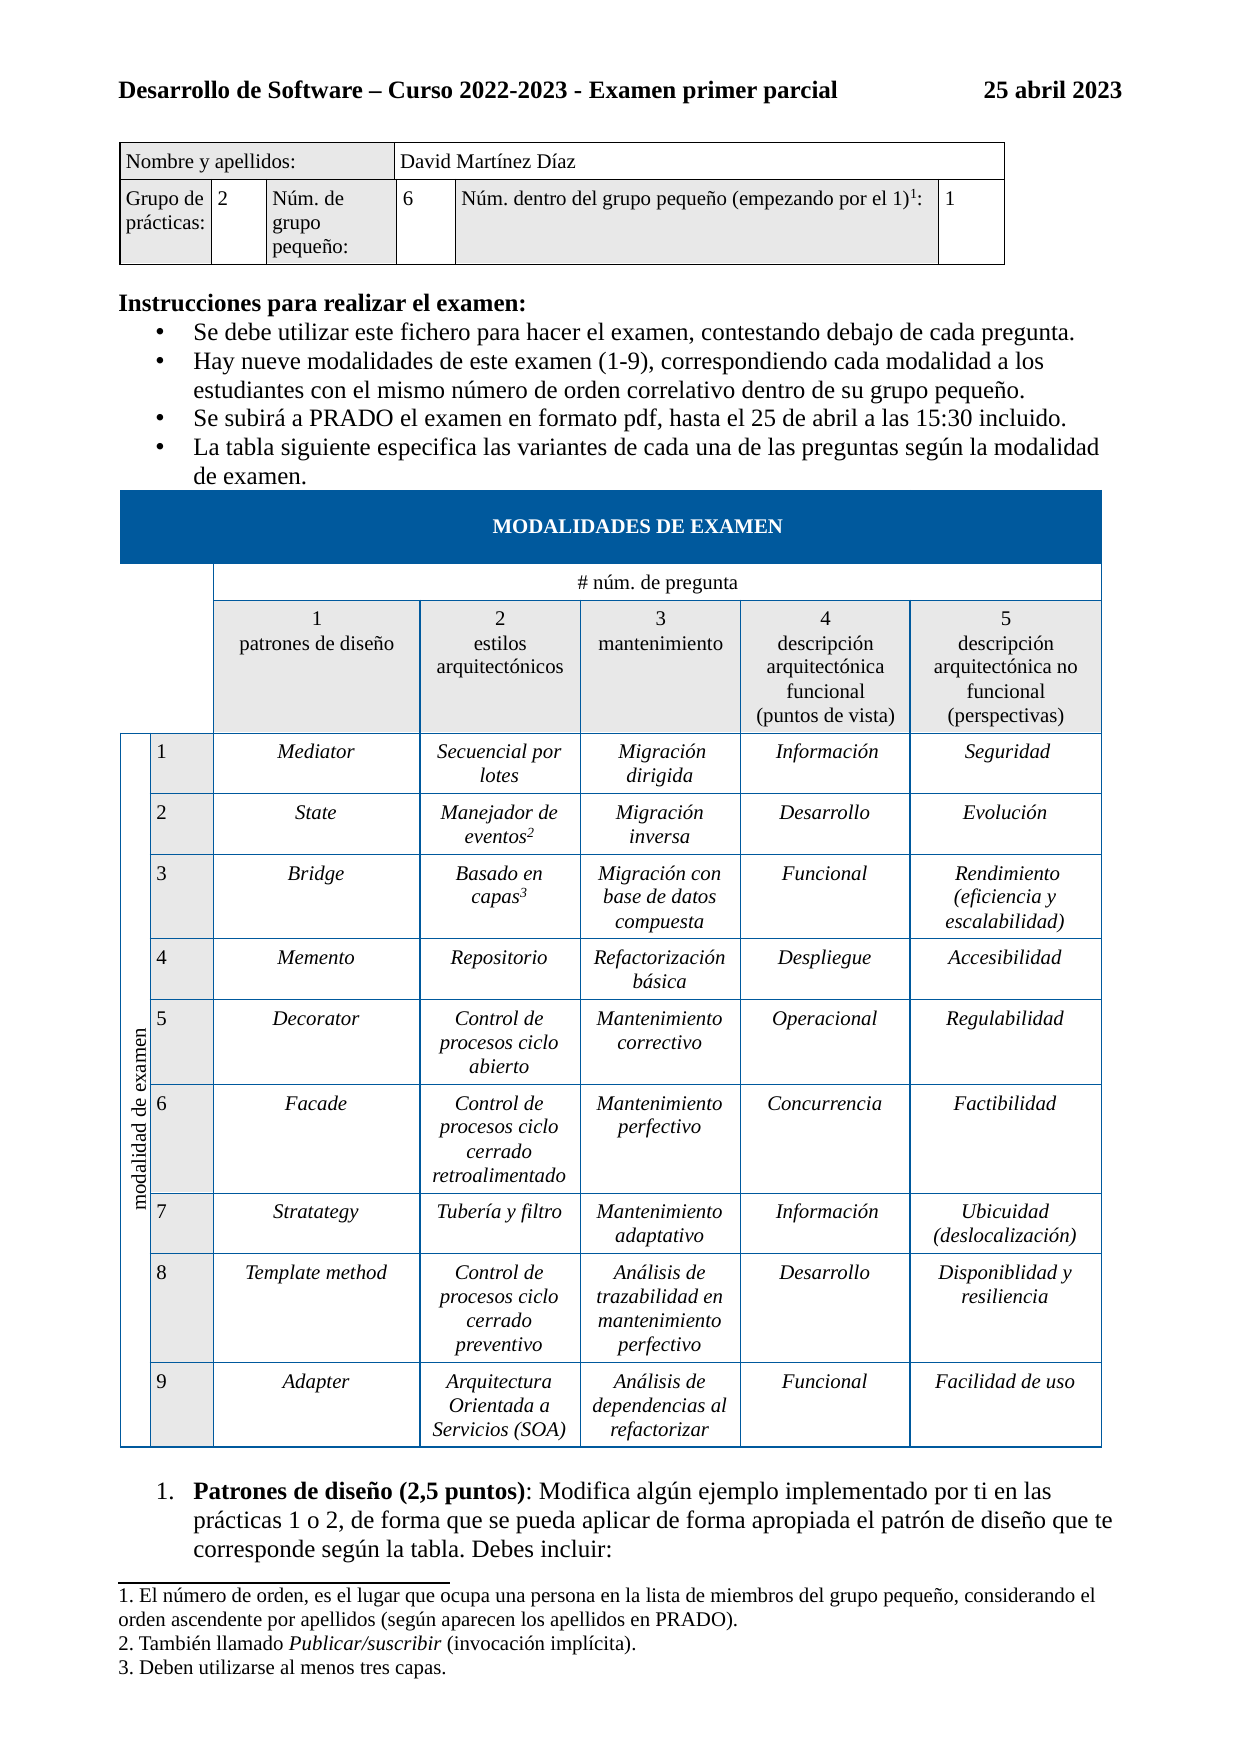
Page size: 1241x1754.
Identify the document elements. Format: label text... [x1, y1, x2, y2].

table_cell 3 [151, 855, 213, 938]
list Hay nueve modalidades de este examen (1-9), correspondiendo cada modalidad a los estudiantes con el mismo número de orden correlativo dentro de su grupo pequeño. [156, 346, 1122, 403]
table_cell Análisis de dependencias al refactorizar [581, 1363, 740, 1446]
table_cell Concurrencia [741, 1085, 909, 1192]
table_cell Control de procesos ciclo cerrado preventivo [421, 1254, 580, 1362]
table_cell Evolución [911, 794, 1101, 854]
table_cell Grupo de prácticas: [121, 180, 211, 263]
table_cell Repositorio [421, 939, 580, 999]
table_cell Mantenimiento adaptativo [581, 1194, 740, 1253]
table_cell 1 [151, 734, 213, 793]
table_cell Mantenimiento perfectivo [581, 1085, 740, 1192]
table_cell Facilidad de uso [911, 1363, 1101, 1446]
table_cell Información [741, 1194, 909, 1253]
table_cell Desarrollo [741, 794, 909, 854]
table_cell # núm. de pregunta [214, 564, 1101, 599]
table_cell Mantenimiento correctivo [581, 1000, 740, 1084]
table_cell Migración con base de datos compuesta [581, 855, 740, 938]
table_cell 1 patrones de diseño [214, 601, 419, 732]
table_cell Desarrollo [741, 1254, 909, 1362]
table_header [911, 490, 1101, 538]
table_cell Control de procesos ciclo abierto [421, 1000, 580, 1084]
table_cell Despliegue [741, 939, 909, 999]
table_cell Regulabilidad [911, 1000, 1101, 1084]
table_cell 6 [151, 1085, 213, 1192]
table_cell Mediator [214, 734, 419, 793]
table_cell Refactorización básica [581, 939, 740, 999]
table_cell Control de procesos ciclo cerrado retroalimentado [421, 1085, 580, 1192]
table_header David Martínez Díaz [395, 143, 1004, 179]
table_cell State [214, 794, 419, 854]
table_cell Rendimiento (eficiencia y escalabilidad) [911, 855, 1101, 938]
list Se subirá a PRADO el examen en formato pdf, hasta el 25 de abril a las 15:30 incluido. [156, 403, 1122, 432]
table_header Nombre y apellidos: [121, 143, 394, 179]
text Instrucciones para realizar el examen: [118, 288, 1122, 317]
table_cell Accesibilidad [911, 939, 1101, 999]
table_cell Seguridad [911, 734, 1101, 793]
table_cell 2 estilos arquitectónicos [421, 601, 580, 732]
list La tabla siguiente especifica las variantes de cada una de las preguntas según la modalidad de examen. [156, 432, 1122, 490]
table_cell Funcional [741, 855, 909, 938]
table_cell 4 [151, 939, 213, 999]
table_cell Núm. dentro del grupo pequeño (empezando por el 1): [456, 180, 938, 263]
list Patrones de diseño (2,5 puntos): Modifica algún ejemplo implementado por ti en las prácticas 1 o 2, de forma que se pueda aplicar de forma apropiada el patrón de diseño que te corresponde según la tabla. Debes incluir: [156, 1476, 1122, 1562]
list Se debe utilizar este fichero para hacer el examen, contestando debajo de cada pregunta. [156, 317, 1122, 346]
table_cell 4 descripción arquitectónica funcional (puntos de vista) [741, 601, 909, 732]
table_cell Basado en capas [421, 855, 580, 938]
table_cell 7 [151, 1194, 213, 1253]
table_cell Migración inversa [581, 794, 740, 854]
table_cell 6 [397, 180, 455, 263]
table_cell 5 descripción arquitectónica no funcional (perspectivas) [911, 601, 1101, 732]
table_cell Arquitectura Orientada a Servicios (SOA) [421, 1363, 580, 1446]
table_cell 3 mantenimiento [581, 601, 740, 732]
table_cell Disponiblidad y resiliencia [911, 1254, 1101, 1362]
table_cell 1 [939, 180, 1004, 263]
table_cell Stratategy [214, 1194, 419, 1253]
table_cell 2 [212, 180, 266, 263]
table_cell Bridge [214, 855, 419, 938]
table_cell [120, 539, 1102, 563]
table_cell 9 [151, 1363, 213, 1446]
table_cell 5 [151, 1000, 213, 1084]
table_cell Factibilidad [911, 1085, 1101, 1192]
table_cell Decorator [214, 1000, 419, 1084]
table_cell Adapter [214, 1363, 419, 1446]
table_cell modalidad de examen [121, 734, 150, 1446]
table_cell Análisis de trazabilidad en mantenimiento perfectivo [581, 1254, 740, 1362]
table_cell [120, 564, 213, 732]
table_header MODALIDADES DE EXAMEN [120, 490, 909, 538]
table_cell Núm. de grupo pequeño: [267, 180, 396, 263]
table_cell Facade [214, 1085, 419, 1192]
table_cell Operacional [741, 1000, 909, 1084]
table_cell Manejador de eventos [421, 794, 580, 854]
table_cell Template method [214, 1254, 419, 1362]
table_cell 8 [151, 1254, 213, 1362]
table_cell Migración dirigida [581, 734, 740, 793]
table_cell Tubería y filtro [421, 1194, 580, 1253]
table_cell 2 [151, 794, 213, 854]
table_cell Funcional [741, 1363, 909, 1446]
table_cell Memento [214, 939, 419, 999]
table_cell Secuencial por lotes [421, 734, 580, 793]
table_cell Ubicuidad (deslocalización) [911, 1194, 1101, 1253]
table_cell Información [741, 734, 909, 793]
